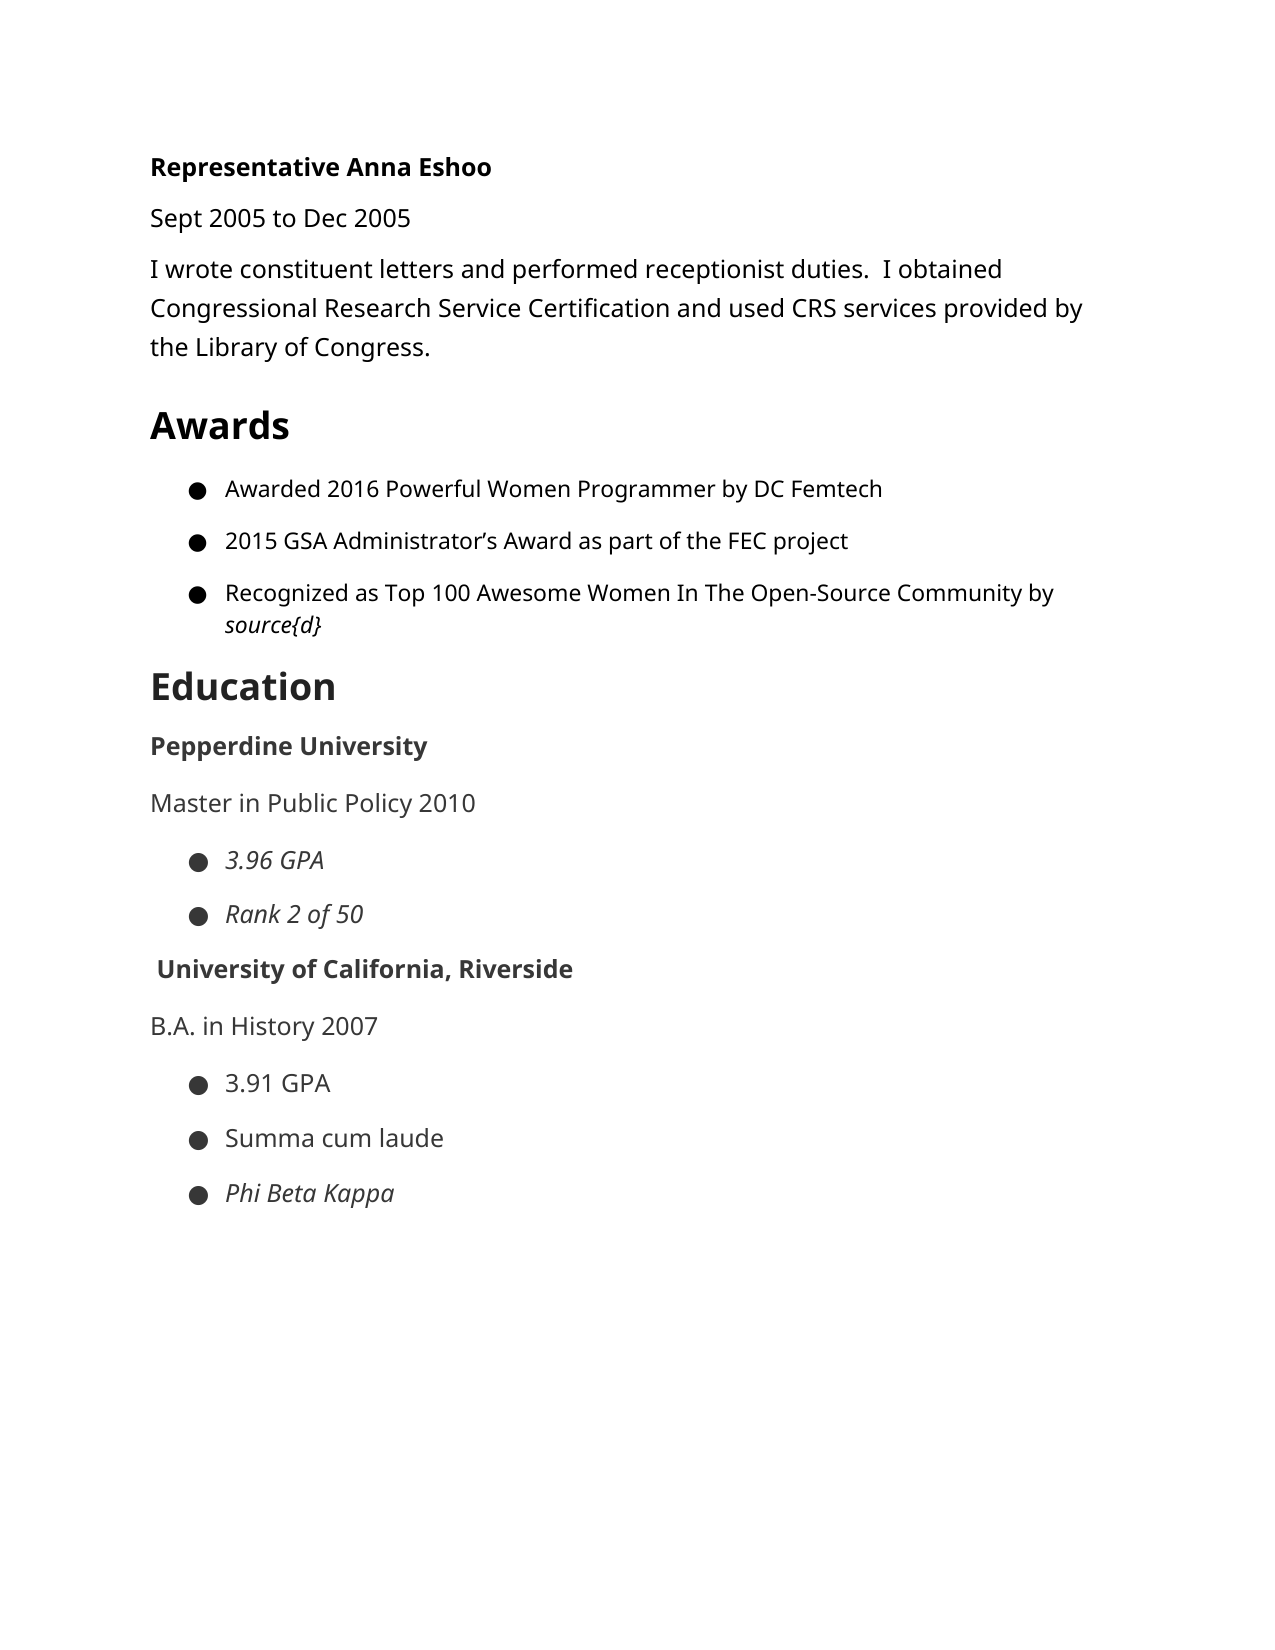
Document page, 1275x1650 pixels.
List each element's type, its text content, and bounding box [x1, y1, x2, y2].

text Awards [150, 399, 1125, 450]
list Recognized as Top 100 Awesome Women In The Open-Source Community by source{d} [187, 577, 1125, 640]
list Summa cum laude [187, 1121, 1125, 1155]
list Phi Beta Kappa [187, 1176, 1125, 1210]
text I wrote constituent letters and performed receptionist duties. I obtained Congressional Research Service Certification and used CRS services provided by the Library of Congress. [150, 251, 1125, 364]
list Awarded 2016 Powerful Women Programmer by DC Femtech [187, 473, 1125, 504]
text Pepperdine University [150, 728, 1125, 762]
text Representative Anna Eshoo [150, 150, 1125, 184]
list 2015 GSA Administrator’s Award as part of the FEC project [187, 525, 1125, 556]
text University of California, Riverside [150, 952, 1125, 986]
list 3.91 GPA [187, 1066, 1125, 1100]
subtitle Education [150, 661, 1125, 712]
list Rank 2 of 50 [187, 897, 1125, 931]
text Master in Public Policy 2010 [150, 785, 1125, 819]
text Sept 2005 to Dec 2005 [150, 201, 1125, 235]
list 3.96 GPA [187, 842, 1125, 876]
text B.A. in History 2007 [150, 1009, 1125, 1043]
